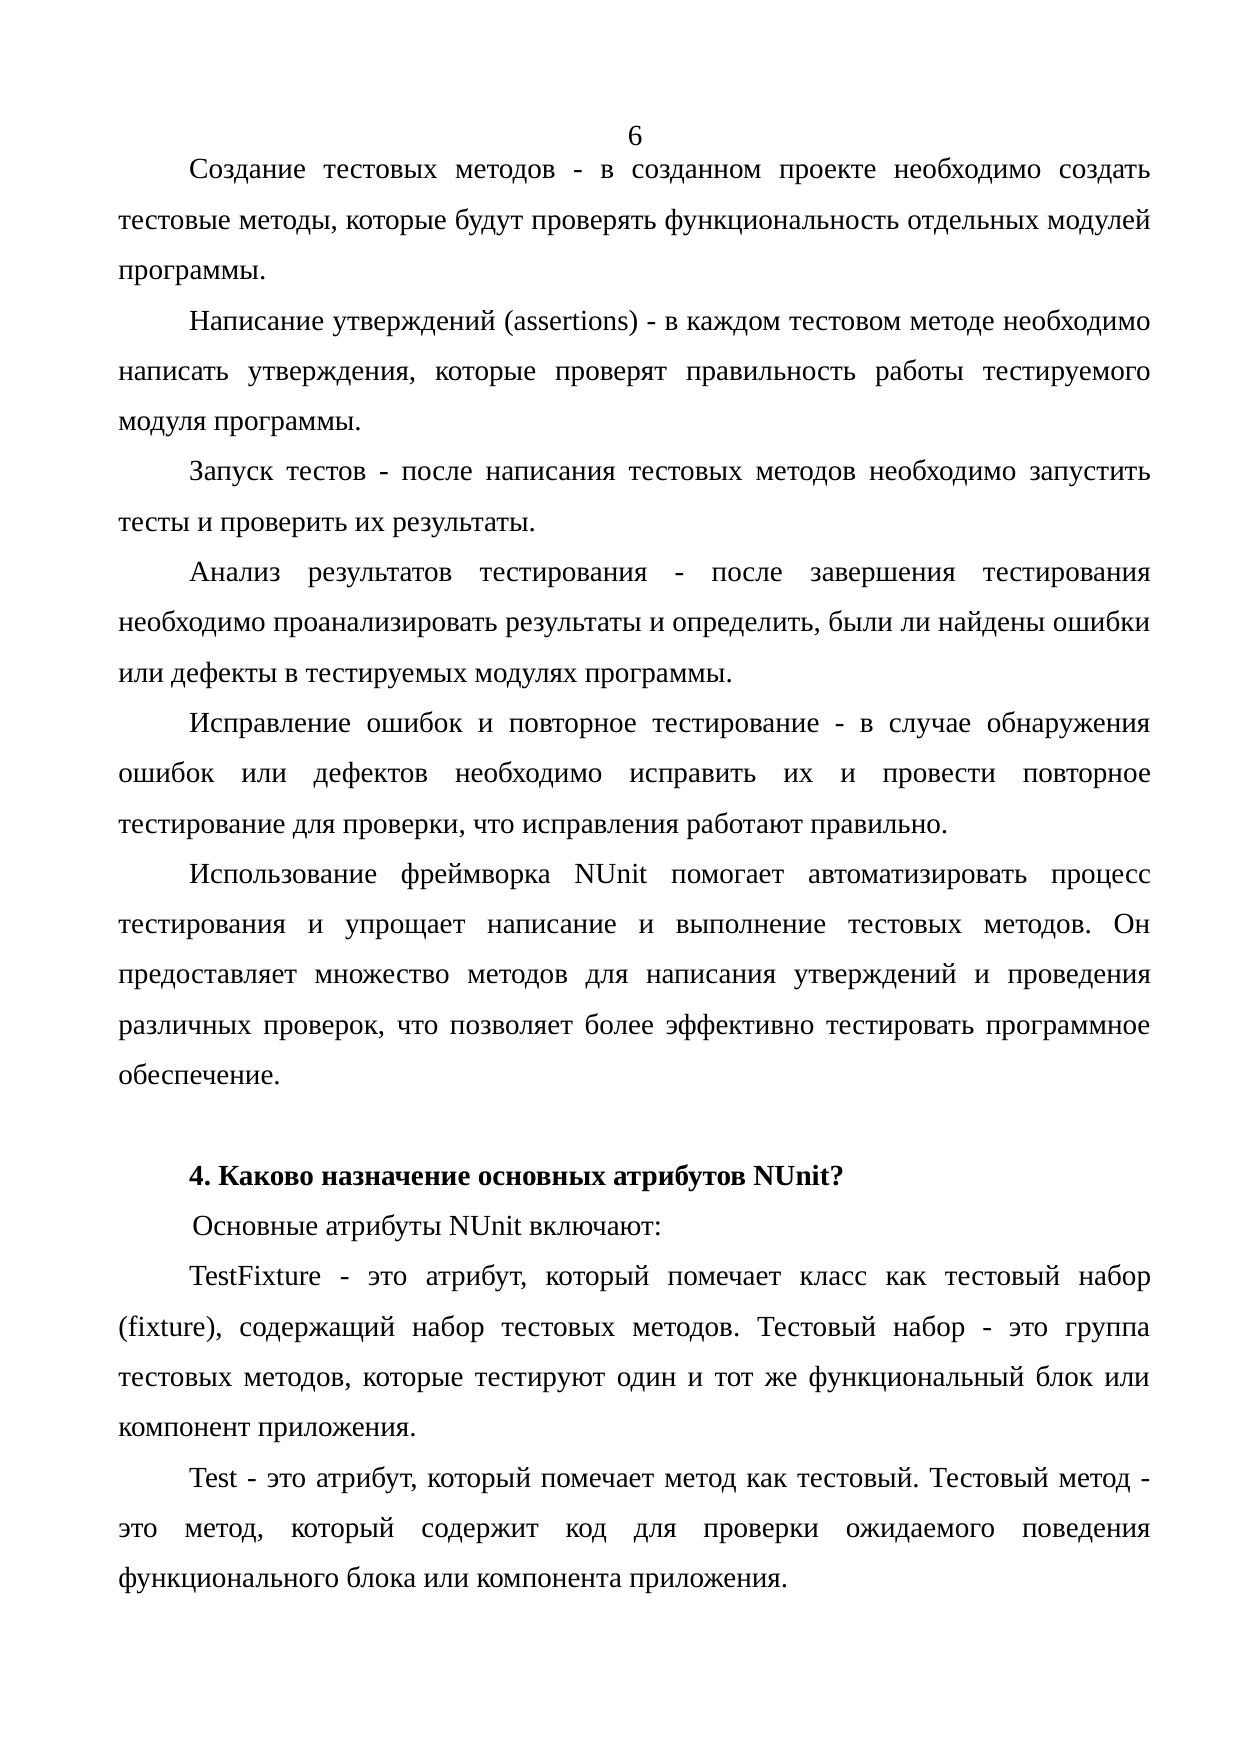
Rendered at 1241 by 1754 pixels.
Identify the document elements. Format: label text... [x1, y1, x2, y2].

text Написание утверждений (assertions) - в каждом тестовом методе необходимо написать утверждения, которые проверят правильность работы тестируемого модуля программы. [118, 303, 1152, 437]
text Исправление ошибок и повторное тестирование - в случае обнаружения ошибок или дефектов необходимо исправить их и провести повторное тестирование для проверки, что исправления работают правильно. [118, 705, 1152, 839]
text Анализ результатов тестирования - после завершения тестирования необходимо проанализировать результаты и определить, были ли найдены ошибки или дефекты в тестируемых модулях программы. [118, 554, 1152, 688]
text Использование фреймворка NUnit помогает автоматизировать процесс тестирования и упрощает написание и выполнение тестовых методов. Он предоставляет множество методов для написания утверждений и проведения различных проверок, что позволяет более эффективно тестировать программное обеспечение. [118, 856, 1152, 1091]
text 4. Каково назначение основных атрибутов NUnit? [118, 1158, 1152, 1191]
text TestFixture - это атрибут, который помечает класс как тестовый набор (fixture), содержащий набор тестовых методов. Тестовый набор - это группа тестовых методов, которые тестируют один и тот же функциональный блок или компонент приложения. [118, 1258, 1152, 1443]
text Запуск тестов - после написания тестовых методов необходимо запустить тесты и проверить их результаты. [118, 453, 1152, 537]
text Test - это атрибут, который помечает метод как тестовый. Тестовый метод - это метод, который содержит код для проверки ожидаемого поведения функционального блока или компонента приложения. [118, 1460, 1152, 1594]
text Основные атрибуты NUnit включают: [118, 1208, 1152, 1242]
text Создание тестовых методов - в созданном проекте необходимо создать тестовые методы, которые будут проверять функциональность отдельных модулей программы. [118, 152, 1152, 286]
